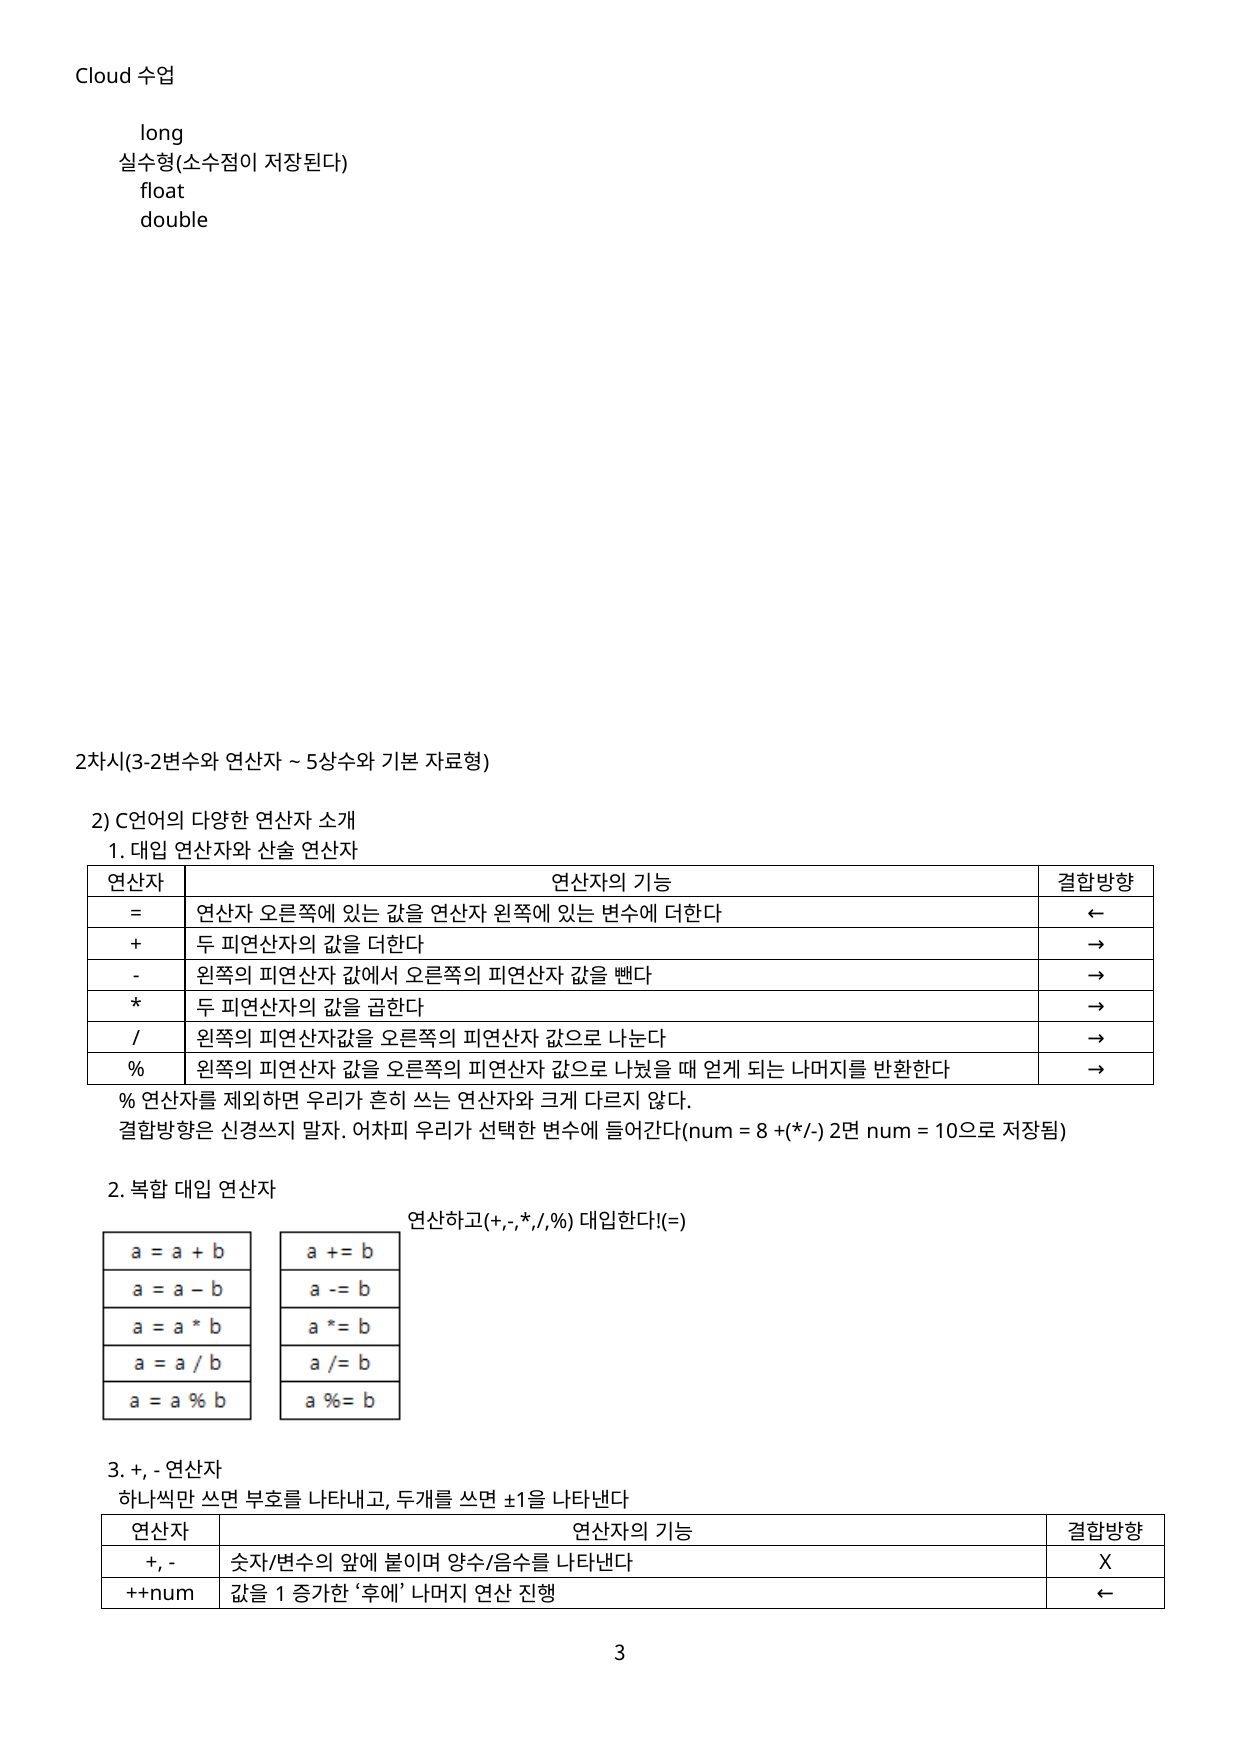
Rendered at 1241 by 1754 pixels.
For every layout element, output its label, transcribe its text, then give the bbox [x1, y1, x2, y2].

table_cell → [1039, 928, 1153, 958]
table_cell - [88, 960, 184, 990]
table_cell ← [1047, 1578, 1164, 1608]
text 2) C언어의 다양한 연산자 소개 [75, 804, 1165, 834]
text 2. 복합 대입 연산자 [75, 1173, 1165, 1204]
table_cell 왼쪽의 피연산자 값에서 오른쪽의 피연산자 값을 뺀다 [186, 960, 1038, 990]
text 실수형(소수점이 저장된다) [75, 146, 1165, 177]
table_cell → [1039, 991, 1153, 1021]
text long [75, 118, 1165, 146]
table_cell → [1039, 1053, 1153, 1083]
table_cell / [88, 1022, 184, 1052]
table_header 결합방향 [1039, 866, 1153, 896]
text double [75, 205, 1165, 233]
table_cell → [1039, 960, 1153, 990]
table_cell 왼쪽의 피연산자값을 오른쪽의 피연산자 값으로 나눈다 [186, 1022, 1038, 1052]
table_cell = [88, 897, 184, 927]
table_cell → [1039, 1022, 1153, 1052]
table_cell 두 피연산자의 값을 곱한다 [186, 991, 1038, 1021]
table_cell + [88, 928, 184, 958]
table_header 연산자 [102, 1515, 219, 1545]
table_cell 값을 1 증가한 ‘후에’ 나머지 연산 진행 [220, 1578, 1046, 1608]
text 하나씩만 쓰면 부호를 나타내고, 두개를 쓰면 ±1을 나타낸다 [75, 1484, 1165, 1514]
table_cell 숫자/변수의 앞에 붙이며 양수/음수를 나타낸다 [220, 1546, 1046, 1577]
table_header 연산자 [88, 866, 184, 896]
table_header 연산자의 기능 [220, 1515, 1046, 1545]
table_cell % [88, 1053, 184, 1083]
table_header 연산자의 기능 [186, 866, 1038, 896]
table_cell 왼쪽의 피연산자 값을 오른쪽의 피연산자 값으로 나눴을 때 얻게 되는 나머지를 반환한다 [186, 1053, 1038, 1083]
text 1. 대입 연산자와 산술 연산자 [75, 834, 1165, 865]
text 연산하고(+,-,*,/,%) 대입한다!(=) [75, 1204, 1165, 1425]
table_header 결합방향 [1047, 1515, 1164, 1545]
text float [75, 177, 1165, 205]
table_cell 두 피연산자의 값을 더한다 [186, 928, 1038, 958]
text 2차시(3-2변수와 연산자 ~ 5상수와 기본 자료형) [75, 745, 1165, 776]
table_cell 연산자 오른쪽에 있는 값을 연산자 왼쪽에 있는 변수에 더한다 [186, 897, 1038, 927]
text 결합방향은 신경쓰지 말자. 어차피 우리가 선택한 변수에 들어간다(num = 8 +(*/-) 2면 num = 10으로 저장됨) [75, 1115, 1165, 1145]
table_cell X [1047, 1546, 1164, 1577]
text % 연산자를 제외하면 우리가 흔히 쓰는 연산자와 크게 다르지 않다. [75, 1084, 1165, 1115]
text 3. +, - 연산자 [75, 1453, 1165, 1484]
table_cell * [88, 991, 184, 1021]
table_cell ← [1039, 897, 1153, 927]
table_cell +, - [102, 1546, 219, 1577]
table_cell ++num [102, 1578, 219, 1608]
